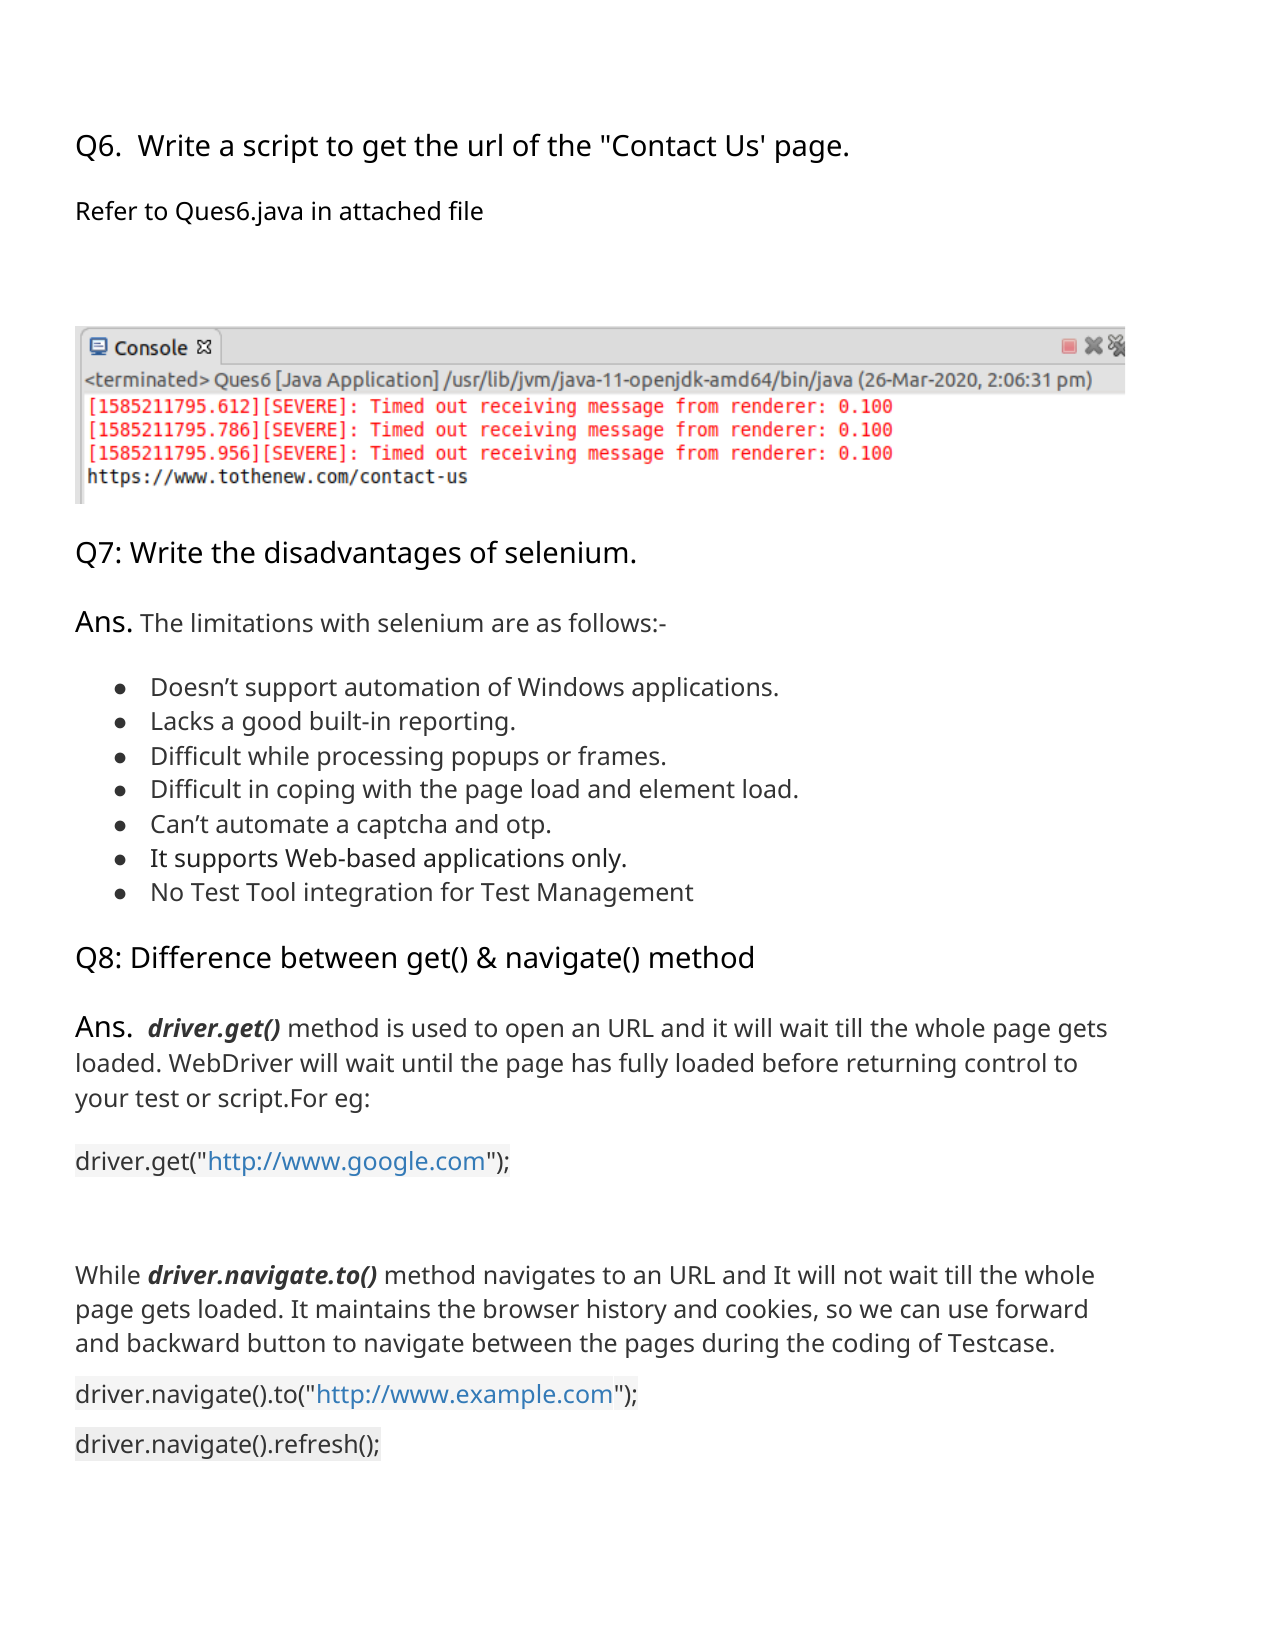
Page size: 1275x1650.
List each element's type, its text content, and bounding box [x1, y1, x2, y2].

list Can’t automate a captcha and otp. [112, 806, 1125, 840]
text Ans. The limitations with selenium are as follows:- [75, 601, 1125, 641]
list Difficult in coping with the page load and element load. [112, 772, 1125, 806]
text Refer to Ques6.java in attached file [75, 194, 1125, 228]
list Lacks a good built-in reporting. [112, 704, 1125, 738]
text Q6. Write a script to get the url of the "Contact Us' page. [75, 125, 1125, 165]
picture [75, 326, 1125, 504]
text Q8: Difference between get() & navigate() method [75, 938, 1125, 977]
text driver.navigate().to("http://www.example.com"); [75, 1376, 1125, 1410]
text Ans. driver.get() method is used to open an URL and it will wait till the whole page gets loaded. WebDriver will wait until the page has fully loaded before returning control to your test or script.For eg: [75, 1006, 1125, 1114]
text Q7: Write the disadvantages of selenium. [75, 532, 1125, 572]
text driver.navigate().refresh(); [75, 1427, 1125, 1461]
list Doesn’t support automation of Windows applications. [112, 670, 1125, 704]
list It supports Web-based applications only. [112, 840, 1125, 874]
list Difficult while processing popups or frames. [112, 738, 1125, 772]
text driver.get("http://www.google.com"); [75, 1143, 1125, 1177]
list No Test Tool integration for Test Management [112, 874, 1125, 908]
text While driver.navigate.to() method navigates to an URL and It will not wait till the whole page gets loaded. It maintains the browser history and cookies, so we can use forward and backward button to navigate between the pages during the coding of Testcase. [75, 1257, 1125, 1359]
